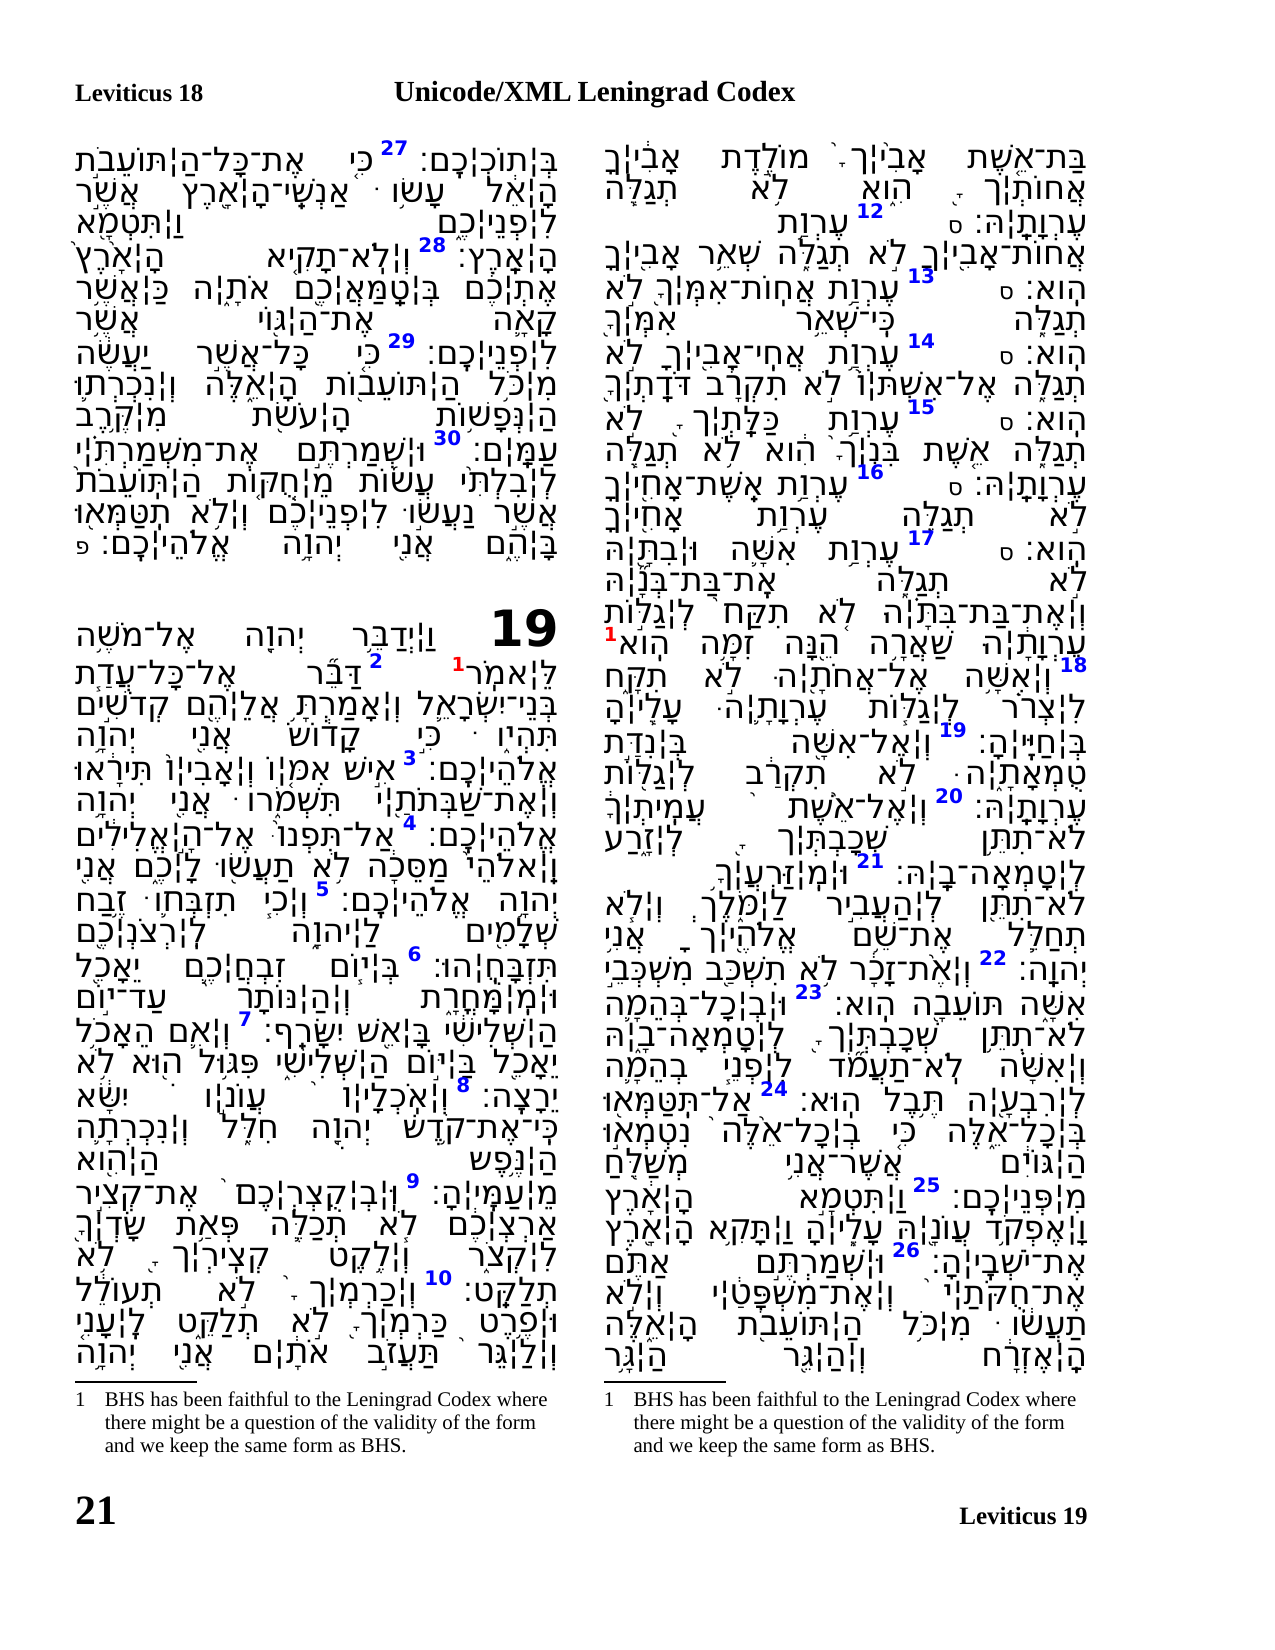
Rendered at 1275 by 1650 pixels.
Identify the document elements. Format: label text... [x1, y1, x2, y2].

text 18 וַ¦יְדַבֵּ֥ר יְהוָ֖ה אֶל־מֹשֶׁ֥ה לֵּ¦אמֹֽר׃ 2 דַּבֵּר֙ אֶל־בְּנֵ֣י יִשְׂרָאֵ֔ל וְ¦אָמַרְתָּ֖ אֲלֵ¦הֶ֑ם אֲנִ֖י יְהוָ֥ה אֱלֹהֵי¦כֶֽם׃ 3 כְּ¦מַעֲשֵׂ֧ה אֶֽרֶץ־מִצְרַ֛יִם אֲשֶׁ֥ר יְשַׁבְתֶּם־בָּ֖¦הּ לֹ֣א תַעֲשׂ֑וּ וּ¦כְ¦מַעֲשֵׂ֣ה אֶֽרֶץ־כְּנַ֡עַן אֲשֶׁ֣ר אֲנִי֩ מֵבִ֨יא אֶתְ¦כֶ֥ם שָׁ֙מָּ¦ה֙ לֹ֣א תַעֲשׂ֔וּ וּ¦בְ¦חֻקֹּתֵי¦הֶ֖ם לֹ֥א תֵלֵֽכוּ׃ 4 אֶת־מִשְׁפָּטַ֧¦י תַּעֲשׂ֛וּ וְ¦אֶת־חֻקֹּתַ֥¦י תִּשְׁמְר֖וּ לָ¦לֶ֣כֶת בָּ¦הֶ֑ם אֲנִ֖י יְהוָ֥ה אֱלֹהֵי¦כֶֽם׃ 5 וּ¦שְׁמַרְתֶּ֤ם אֶת־חֻקֹּתַ¦י֙ וְ¦אֶת־מִשְׁפָּטַ֔¦י אֲשֶׁ֨ר יַעֲשֶׂ֥ה אֹתָ֛¦ם הָ¦אָדָ֖ם וָ¦חַ֣י בָּ¦הֶ֑ם אֲנִ֖י יְהוָֽה׃ ס 6 אִ֥ישׁ אִישׁ֙ אֶל־כָּל־שְׁאֵ֣ר בְּשָׂר֔¦וֹ לֹ֥א תִקְרְב֖וּ לְ¦גַלּ֣וֹת עֶרְוָ֑ה אֲנִ֖י יְהוָֽה׃ ס 7 עֶרְוַ֥ת אָבִ֛י¦ךָ וְ¦עֶרְוַ֥ת אִמְּ¦ךָ֖ לֹ֣א תְגַלֵּ֑ה אִמְּ¦ךָ֣ הִ֔וא לֹ֥א תְגַלֶּ֖ה עֶרְוָתָֽ¦הּ׃ ס 8 עֶרְוַ֥ת אֵֽשֶׁת־אָבִ֖י¦ךָ לֹ֣א תְגַלֵּ֑ה עֶרְוַ֥ת אָבִ֖י¦ךָ הִֽוא׃ ס 9 עֶרְוַ֨ת אֲחֽוֹתְ¦ךָ֤ בַת־אָבִ֙י¦ךָ֙ א֣וֹ בַת־אִמֶּ֔¦ךָ מוֹלֶ֣דֶת בַּ֔יִת א֖וֹ מוֹלֶ֣דֶת ח֑וּץ לֹ֥א תְגַלֶּ֖ה עֶרְוָתָֽ¦ן׃ ס 10 עֶרְוַ֤ת בַּת־בִּנְ¦ךָ֙ א֣וֹ בַֽת־בִּתְּ¦ךָ֔ לֹ֥א תְגַלֶּ֖ה עֶרְוָתָ֑¦ן כִּ֥י עֶרְוָתְ¦ךָ֖ הֵֽנָּה׃ ס 11 עֶרְוַ֨ת בַּת־אֵ֤שֶׁת אָבִ֙י¦ךָ֙ מוֹלֶ֣דֶת אָבִ֔י¦ךָ אֲחוֹתְ¦ךָ֖ הִ֑וא לֹ֥א תְגַלֶּ֖ה עֶרְוָתָֽ¦הּ׃ ס 12 עֶרְוַ֥ת אֲחוֹת־אָבִ֖י¦ךָ לֹ֣א תְגַלֵּ֑ה שְׁאֵ֥ר אָבִ֖י¦ךָ הִֽוא׃ ס 13 עֶרְוַ֥ת אֲחֽוֹת־אִמְּ¦ךָ֖ לֹ֣א תְגַלֵּ֑ה כִּֽי־שְׁאֵ֥ר אִמְּ¦ךָ֖ הִֽוא׃ ס 14 עֶרְוַ֥ת אֲחִֽי־אָבִ֖י¦ךָ לֹ֣א תְגַלֵּ֑ה אֶל־אִשְׁתּ¦וֹ֙ לֹ֣א תִקְרָ֔ב דֹּדָֽתְ¦ךָ֖ הִֽוא׃ ס 15 עֶרְוַ֥ת כַּלָּֽתְ¦ךָ֖ לֹ֣א תְגַלֵּ֑ה אֵ֤שֶׁת בִּנְ¦ךָ֙ הִ֔וא לֹ֥א תְגַלֶּ֖ה עֶרְוָתָֽ¦הּ׃ ס 16 עֶרְוַ֥ת אֵֽשֶׁת־אָחִ֖י¦ךָ לֹ֣א תְגַלֵּ֑ה עֶרְוַ֥ת אָחִ֖י¦ךָ הִֽוא׃ ס 17 עֶרְוַ֥ת אִשָּׁ֛ה וּ¦בִתָּ֖¦הּ לֹ֣א תְגַלֵּ֑ה אֶֽת־בַּת־בְּנָ֞¦הּ וְ¦אֶת־בַּת־בִּתָּ֗¦הּ לֹ֤א תִקַּח֙ לְ¦גַלּ֣וֹת עֶרְוָתָ֔¦הּ שַׁאֲרָ֥ה הֵ֖נָּה זִמָּ֥ה הִֽוא 18 וְ¦אִשָּׁ֥ה אֶל־אֲחֹתָ֖¦הּ לֹ֣א תִקָּ֑ח לִ¦צְרֹ֗ר לְ¦גַלּ֧וֹת עֶרְוָתָ֛¦הּ עָלֶ֖י¦הָ בְּ¦חַיֶּֽי¦הָ׃ 19 וְ¦אֶל־אִשָּׁ֖ה בְּ¦נִדַּ֣ת טֻמְאָתָ֑¦הּ לֹ֣א תִקְרַ֔ב לְ¦גַלּ֖וֹת עֶרְוָתָֽ¦הּ׃ 20 וְ¦אֶל־אֵ֙שֶׁת֙ עֲמִֽיתְ¦ךָ֔ לֹא־תִתֵּ֥ן שְׁכָבְתְּ¦ךָ֖ לְ¦זָ֑רַע לְ¦טָמְאָה־בָֽ¦הּ׃ 21 וּ¦מִֽ¦זַּרְעֲ¦ךָ֥ לֹא־תִתֵּ֖ן לְ¦הַעֲבִ֣יר לַ¦מֹּ֑לֶךְ וְ¦לֹ֧א תְחַלֵּ֛ל אֶת־שֵׁ֥ם אֱלֹהֶ֖י¦ךָ אֲנִ֥י יְהוָֽה׃ 22 וְ¦אֶ֨ת־זָכָ֔ר לֹ֥א תִשְׁכַּ֖ב מִשְׁכְּבֵ֣י אִשָּׁ֑ה תּוֹעֵבָ֖ה הִֽוא׃ 23 וּ¦בְ¦כָל־בְּהֵמָ֛ה לֹא־תִתֵּ֥ן שְׁכָבְתְּ¦ךָ֖ לְ¦טָמְאָה־בָ֑¦הּ וְ¦אִשָּׁ֗ה לֹֽא־תַעֲמֹ֞ד לִ¦פְנֵ֧י בְהֵמָ֛ה לְ¦רִבְעָ֖¦הּ תֶּ֥בֶל הֽוּא׃ 24 אַל־תִּֽטַּמְּא֖וּ בְּ¦כָל־אֵ֑לֶּה כִּ֤י בְ¦כָל־אֵ֙לֶּה֙ נִטְמְא֣וּ הַ¦גּוֹיִ֔ם אֲשֶׁר־אֲנִ֥י מְשַׁלֵּ֖חַ מִ¦פְּנֵי¦כֶֽם׃ 25 וַ¦תִּטְמָ֣א הָ¦אָ֔רֶץ וָ¦אֶפְקֹ֥ד עֲוֺנָ֖¦הּ עָלֶ֑י¦הָ וַ¦תָּקִ֥א הָ¦אָ֖רֶץ אֶת־יֹשְׁבֶֽי¦הָ׃ 26 וּ¦שְׁמַרְתֶּ֣ם אַתֶּ֗ם אֶת־חֻקֹּתַ¦י֙ וְ¦אֶת־מִשְׁפָּטַ֔¦י וְ¦לֹ֣א תַעֲשׂ֔וּ מִ¦כֹּ֥ל הַ¦תּוֹעֵבֹ֖ת הָ¦אֵ֑לֶּה הָֽ¦אֶזְרָ֔ח וְ¦הַ¦גֵּ֖ר הַ¦גָּ֥ר בְּ¦תוֹכְ¦כֶֽם׃ 27 כִּ֚י אֶת־כָּל־הַ¦תּוֹעֵבֹ֣ת הָ¦אֵ֔ל עָשׂ֥וּ אַנְשֵֽׁי־הָ¦אָ֖רֶץ אֲשֶׁ֣ר לִ¦פְנֵי¦כֶ֑ם וַ¦תִּטְמָ֖א הָ¦אָֽרֶץ׃ 28 וְ¦לֹֽא־תָקִ֤יא הָ¦אָ֙רֶץ֙ אֶתְ¦כֶ֔ם בְּ¦טַֽמַּאֲ¦כֶ֖ם אֹתָ֑¦הּ כַּ¦אֲשֶׁ֥ר קָאָ֛ה אֶת־הַ¦גּ֖וֹי אֲשֶׁ֥ר לִ¦פְנֵי¦כֶֽם׃ 29 כִּ֚י כָּל־אֲשֶׁ֣ר יַעֲשֶׂ֔ה מִ¦כֹּ֥ל הַ¦תּוֹעֵב֖וֹת הָ¦אֵ֑לֶּה וְ¦נִכְרְת֛וּ הַ¦נְּפָשׁ֥וֹת הָ¦עֹשֹׂ֖ת מִ¦קֶּ֥רֶב עַמָּֽ¦ם׃ 30 וּ¦שְׁמַרְתֶּ֣ם אֶת־מִשְׁמַרְתִּ֗¦י לְ¦בִלְתִּ֨י עֲשׂ֜וֹת מֵ¦חֻקּ֤וֹת הַ¦תּֽוֹעֵבֹת֙ אֲשֶׁ֣ר נַעֲשׂ֣וּ לִ¦פְנֵי¦כֶ֔ם וְ¦לֹ֥א תִֽטַּמְּא֖וּ בָּ¦הֶ֑ם אֲנִ֖י יְהוָ֥ה אֱלֹהֵי¦כֶֽם׃ פ [604, 137, 1087, 1375]
text 19 וַ¦יְדַבֵּ֥ר יְהוָ֖ה אֶל־מֹשֶׁ֥ה לֵּ¦אמֹֽר 2 דַּבֵּ֞ר אֶל־כָּל־עֲדַ֧ת בְּנֵי־יִשְׂרָאֵ֛ל וְ¦אָמַרְתָּ֥ אֲלֵ¦הֶ֖ם קְדֹשִׁ֣ים תִּהְי֑וּ כִּ֣י קָד֔וֹשׁ אֲנִ֖י יְהוָ֥ה אֱלֹהֵי¦כֶֽם׃ 3 אִ֣ישׁ אִמּ֤¦וֹ וְ¦אָבִי¦ו֙ תִּירָ֔אוּ וְ¦אֶת־שַׁבְּתֹתַ֖¦י תִּשְׁמֹ֑רוּ אֲנִ֖י יְהוָ֥ה אֱלֹהֵי¦כֶֽם׃ 4 אַל־תִּפְנוּ֙ אֶל־הָ֣¦אֱלִילִ֔ים וֵֽ¦אלֹהֵי֙ מַסֵּכָ֔ה לֹ֥א תַעֲשׂ֖וּ לָ¦כֶ֑ם אֲנִ֖י יְהוָ֥ה אֱלֹהֵי¦כֶֽם׃ 5 וְ¦כִ֧י תִזְבְּח֛וּ זֶ֥בַח שְׁלָמִ֖ים לַ¦יהוָ֑ה לִֽ¦רְצֹנְ¦כֶ֖ם תִּזְבָּחֻֽ¦הוּ׃ 6 בְּ¦י֧וֹם זִבְחֲ¦כֶ֛ם יֵאָכֵ֖ל וּ¦מִֽ¦מָּחֳרָ֑ת וְ¦הַ¦נּוֹתָר֙ עַד־י֣וֹם הַ¦שְּׁלִישִׁ֔י בָּ¦אֵ֖שׁ יִשָּׂרֵֽף׃ 7 וְ¦אִ֛ם הֵאָכֹ֥ל יֵאָכֵ֖ל בַּ¦יּ֣וֹם הַ¦שְּׁלִישִׁ֑י פִּגּ֥וּל ה֖וּא לֹ֥א יֵרָצֶֽה׃ 8 וְ¦אֹֽכְלָי¦ו֙ עֲוֺנ֣¦וֹ יִשָּׂ֔א כִּֽי־אֶת־קֹ֥דֶשׁ יְהוָ֖ה חִלֵּ֑ל וְ¦נִכְרְתָ֛ה הַ¦נֶּ֥פֶשׁ הַ¦הִ֖וא מֵ¦עַמֶּֽי¦הָ׃ 9 וּֽ¦בְ¦קֻצְרְ¦כֶם֙ אֶת־קְצִ֣יר אַרְצְ¦כֶ֔ם לֹ֧א תְכַלֶּ֛ה פְּאַ֥ת שָׂדְ¦ךָ֖ לִ¦קְצֹ֑ר וְ¦לֶ֥קֶט קְצִֽירְ¦ךָ֖ לֹ֥א תְלַקֵּֽט׃ 10 וְ¦כַרְמְ¦ךָ֙ לֹ֣א תְעוֹלֵ֔ל וּ¦פֶ֥רֶט כַּרְמְ¦ךָ֖ לֹ֣א תְלַקֵּ֑ט לֶֽ¦עָנִ֤י וְ¦לַ¦גֵּר֙ תַּעֲזֹ֣ב אֹתָ֔¦ם אֲנִ֖י יְהוָ֥ה אֱלֹהֵי¦כֶֽם׃ 11 לֹ֖א תִּגְנֹ֑בוּ וְ¦לֹא־תְכַחֲשׁ֥וּ וְ¦לֹֽא־תְשַׁקְּר֖וּ אִ֥ישׁ בַּ¦עֲמִיתֽ¦וֹ׃ 12 וְ¦לֹֽא־תִשָּׁבְע֥וּ בִ¦שְׁמִ֖¦י לַ¦שָּׁ֑קֶר וְ¦חִלַּלְתָּ֛ אֶת־שֵׁ֥ם אֱלֹהֶ֖י¦ךָ אֲנִ֥י יְהוָֽה׃ 13 לֹֽא־תַעֲשֹׁ֥ק אֶת־רֵֽעֲ¦ךָ֖ וְ¦לֹ֣א תִגְזֹ֑ל לֹֽא־תָלִ֞ין פְּעֻלַּ֥ת שָׂכִ֛יר אִתְּ¦ךָ֖ עַד־בֹּֽקֶר׃ 14 לֹא־תְקַלֵּ֣ל חֵרֵ֔שׁ וְ¦לִ¦פְנֵ֣י עִוֵּ֔ר לֹ֥א תִתֵּ֖ן מִכְשֹׁ֑ל וְ¦יָרֵ֥אתָ מֵּ¦אֱלֹהֶ֖י¦ךָ אֲנִ֥י יְהוָֽה׃ 15 לֹא־תַעֲשׂ֥וּ עָ֙וֶל֙ בַּ¦מִּשְׁפָּ֔ט לֹא־תִשָּׂ֣א פְנֵי־דָ֔ל וְ¦לֹ֥א תֶהְדַּ֖ר פְּנֵ֣י גָד֑וֹל בְּ¦צֶ֖דֶק תִּשְׁפֹּ֥ט עֲמִיתֶֽ¦ךָ׃ 16 לֹא־תֵלֵ֤ךְ רָכִיל֙ בְּ¦עַמֶּ֔י¦ךָ לֹ֥א תַעֲמֹ֖ד עַל־דַּ֣ם רֵעֶ֑¦ךָ אֲנִ֖י יְהוָֽה׃ 17 לֹֽא־תִשְׂנָ֥א אֶת־אָחִ֖י¦ךָ בִּ¦לְבָבֶ֑¦ךָ הוֹכֵ֤חַ תּוֹכִ֙יחַ֙ אֶת־עֲמִיתֶ֔¦ךָ וְ¦לֹא־תִשָּׂ֥א עָלָ֖י¦ו חֵֽטְא׃ 18 לֹֽא־תִקֹּ֤ם וְ¦לֹֽא־תִטֹּר֙ אֶת־בְּנֵ֣י עַמֶּ֔¦ךָ וְ¦אָֽהַבְתָּ֥ לְ¦רֵעֲ¦ךָ֖ כָּמ֑וֹ¦ךָ אֲנִ֖י יְהוָֽה׃ 19 אֶֽת־חֻקֹּתַ¦י֮ תִּשְׁמֹרוּ֒ בְּהֶמְתְּ¦ךָ֙ לֹא־תַרְבִּ֣יעַ כִּלְאַ֔יִם שָׂדְ¦ךָ֖ לֹא־תִזְרַ֣ע כִּלְאָ֑יִם וּ¦בֶ֤גֶד כִּלְאַ֙יִם֙ שַֽׁעַטְנֵ֔ז לֹ֥א יַעֲלֶ֖ה עָלֶֽי¦ךָ׃ פ 20 וְ֠¦אִישׁ כִּֽי־יִשְׁכַּ֨ב אֶת־אִשָּׁ֜ה שִׁכְבַת־זֶ֗רַע וְ¦הִ֤וא שִׁפְחָה֙ נֶחֱרֶ֣פֶת לְ¦אִ֔ישׁ וְ¦הָפְדֵּה֙ לֹ֣א נִפְדָּ֔תָה א֥וֹ חֻפְשָׁ֖ה לֹ֣א נִתַּן־לָ֑¦הּ בִּקֹּ֧רֶת תִּהְיֶ֛ה לֹ֥א יוּמְת֖וּ כִּי־לֹ֥א חֻפָּֽשָׁה׃ 21 וְ¦הֵבִ֤יא אֶת־אֲשָׁמ¦וֹ֙ לַֽ¦יהוָ֔ה אֶל־פֶּ֖תַח אֹ֣הֶל מוֹעֵ֑ד אֵ֖יל אָשָֽׁם׃ 22 וְ¦כִפֶּר֩ עָלָ֨י¦ו הַ¦כֹּהֵ֜ן בְּ¦אֵ֤יל הָֽ¦אָשָׁם֙ לִ¦פְנֵ֣י יְהוָ֔ה עַל־חַטָּאת֖¦וֹ אֲשֶׁ֣ר חָטָ֑א וְ¦נִסְלַ֣ח ל֔¦וֹ מֵ¦חַטָּאת֖¦וֹ אֲשֶׁ֥ר חָטָֽא׃ פ 23 וְ¦כִי־תָבֹ֣אוּ אֶל־הָ¦אָ֗רֶץ וּ¦נְטַעְתֶּם֙ כָּל־עֵ֣ץ מַאֲכָ֔ל וַ¦עֲרַלְתֶּ֥ם עָרְלָת֖¦וֹ אֶת־פִּרְי֑¦וֹ שָׁלֹ֣שׁ שָׁנִ֗ים יִהְיֶ֥ה לָ¦כֶ֛ם עֲרֵלִ֖ים לֹ֥א יֵאָכֵֽל׃ 24 וּ¦בַ¦שָּׁנָה֙ הָ¦רְבִיעִ֔ת יִהְיֶ֖ה כָּל־פִּרְי֑¦וֹ קֹ֥דֶשׁ הִלּוּלִ֖ים לַ¦יהוָֽה׃ 25 וּ¦בַ¦שָּׁנָ֣ה הַ¦חֲמִישִׁ֗ת תֹּֽאכְלוּ֙ אֶת־פִּרְי֔¦וֹ לְ¦הוֹסִ֥יף לָ¦כֶ֖ם תְּבוּאָת֑¦וֹ אֲנִ֖י יְהוָ֥ה אֱלֹהֵי¦כֶֽם׃ 26 לֹ֥א תֹאכְל֖וּ עַל־הַ¦דָּ֑ם לֹ֥א תְנַחֲשׁ֖וּ וְ¦לֹ֥א תְעוֹנֵֽנוּ׃ 27 לֹ֣א תַקִּ֔פוּ פְּאַ֖ת רֹאשְׁ¦כֶ֑ם וְ¦לֹ֣א תַשְׁחִ֔ית אֵ֖ת פְּאַ֥ת זְקָנֶֽ¦ךָ׃ 28 וְ¦שֶׂ֣רֶט לָ¦נֶ֗פֶשׁ לֹ֤א תִתְּנוּ֙ בִּ¦בְשַׂרְ¦כֶ֔ם וּ¦כְתֹ֣בֶת קַֽעֲקַ֔ע לֹ֥א תִתְּנ֖וּ בָּ¦כֶ֑ם אֲנִ֖י יְהוָֽה׃ 29 אַל־תְּחַלֵּ֥ל אֶֽת־בִּתְּ¦ךָ֖ לְ¦הַזְנוֹתָ֑¦הּ וְ¦לֹא־תִזְנֶ֣ה הָ¦אָ֔רֶץ וּ¦מָלְאָ֥ה הָ¦אָ֖רֶץ זִמָּֽה׃ 30 אֶת־שַׁבְּתֹתַ֣¦י תִּשְׁמֹ֔רוּ וּ¦מִקְדָּשִׁ֖¦י תִּירָ֑אוּ אֲנִ֖י יְהוָֽה׃ 31 אַל־תִּפְנ֤וּ אֶל־הָ¦אֹבֹת֙ וְ¦אֶל־הַ¦יִּדְּעֹנִ֔ים אַל־תְּבַקְשׁ֖וּ לְ¦טָמְאָ֣ה בָ¦הֶ֑ם אֲנִ֖י יְהוָ֥ה אֱלֹהֵי¦כֶֽם׃ 32 מִ¦פְּנֵ֤י שֵׂיבָה֙ תָּק֔וּם וְ¦הָדַרְתָּ֖ פְּנֵ֣י זָקֵ֑ן וְ¦יָרֵ֥אתָ מֵּ¦אֱלֹהֶ֖י¦ךָ אֲנִ֥י יְהוָֽה׃ פ 33 וְ¦כִֽי־יָג֧וּר אִתְּ¦ךָ֛ גֵּ֖ר בְּ¦אַרְצְ¦כֶ֑ם לֹ֥א תוֹנ֖וּ אֹתֽ¦וֹ׃ 34 כְּ¦אֶזְרָ֣ח מִ¦כֶּם֩ יִהְיֶ֨ה לָ¦כֶ֜ם הַ¦גֵּ֣ר ׀ הַ¦גָּ֣ר אִתְּ¦כֶ֗ם וְ¦אָהַבְתָּ֥ ל¦וֹ֙ כָּמ֔וֹ¦ךָ כִּֽי־גֵרִ֥ים הֱיִיתֶ֖ם בְּ¦אֶ֣רֶץ מִצְרָ֑יִם אֲנִ֖י יְהוָ֥ה אֱלֹהֵי¦כֶֽם׃ 35 לֹא־תַעֲשׂ֥וּ עָ֖וֶל בַּ¦מִּשְׁפָּ֑ט בַּ¦מִּדָּ֕ה בַּ¦מִּשְׁקָ֖ל וּ¦בַ¦מְּשׂוּרָֽה׃ 36 מֹ֧אזְנֵי צֶ֣דֶק אַבְנֵי־צֶ֗דֶק אֵ֥יפַת צֶ֛דֶק וְ¦הִ֥ין צֶ֖דֶק יִהְיֶ֣ה לָ¦כֶ֑ם אֲנִי֙ יְהוָ֣ה אֱלֹֽהֵי¦כֶ֔ם אֲשֶׁר־הוֹצֵ֥אתִי אֶתְ¦כֶ֖ם מֵ¦אֶ֥רֶץ מִצְרָֽיִם׃ 37 וּ¦שְׁמַרְתֶּ֤ם אֶת־כָּל־חֻקֹּתַ¦י֙ וְ¦אֶת־כָּל־מִשְׁפָּטַ֔¦י וַ¦עֲשִׂיתֶ֖ם אֹתָ֑¦ם אֲנִ֖י יְהוָֽה׃ פ [75, 599, 559, 1371]
text BHS has been faithful to the Leningrad Codex where there might be a question of the validity of the form and we keep the same form as BHS. [75, 1388, 559, 1457]
text 18 וַ¦יְדַבֵּ֥ר יְהוָ֖ה אֶל־מֹשֶׁ֥ה לֵּ¦אמֹֽר׃ 2 דַּבֵּר֙ אֶל־בְּנֵ֣י יִשְׂרָאֵ֔ל וְ¦אָמַרְתָּ֖ אֲלֵ¦הֶ֑ם אֲנִ֖י יְהוָ֥ה אֱלֹהֵי¦כֶֽם׃ 3 כְּ¦מַעֲשֵׂ֧ה אֶֽרֶץ־מִצְרַ֛יִם אֲשֶׁ֥ר יְשַׁבְתֶּם־בָּ֖¦הּ לֹ֣א תַעֲשׂ֑וּ וּ¦כְ¦מַעֲשֵׂ֣ה אֶֽרֶץ־כְּנַ֡עַן אֲשֶׁ֣ר אֲנִי֩ מֵבִ֨יא אֶתְ¦כֶ֥ם שָׁ֙מָּ¦ה֙ לֹ֣א תַעֲשׂ֔וּ וּ¦בְ¦חֻקֹּתֵי¦הֶ֖ם לֹ֥א תֵלֵֽכוּ׃ 4 אֶת־מִשְׁפָּטַ֧¦י תַּעֲשׂ֛וּ וְ¦אֶת־חֻקֹּתַ֥¦י תִּשְׁמְר֖וּ לָ¦לֶ֣כֶת בָּ¦הֶ֑ם אֲנִ֖י יְהוָ֥ה אֱלֹהֵי¦כֶֽם׃ 5 וּ¦שְׁמַרְתֶּ֤ם אֶת־חֻקֹּתַ¦י֙ וְ¦אֶת־מִשְׁפָּטַ֔¦י אֲשֶׁ֨ר יַעֲשֶׂ֥ה אֹתָ֛¦ם הָ¦אָדָ֖ם וָ¦חַ֣י בָּ¦הֶ֑ם אֲנִ֖י יְהוָֽה׃ ס 6 אִ֥ישׁ אִישׁ֙ אֶל־כָּל־שְׁאֵ֣ר בְּשָׂר֔¦וֹ לֹ֥א תִקְרְב֖וּ לְ¦גַלּ֣וֹת עֶרְוָ֑ה אֲנִ֖י יְהוָֽה׃ ס 7 עֶרְוַ֥ת אָבִ֛י¦ךָ וְ¦עֶרְוַ֥ת אִמְּ¦ךָ֖ לֹ֣א תְגַלֵּ֑ה אִמְּ¦ךָ֣ הִ֔וא לֹ֥א תְגַלֶּ֖ה עֶרְוָתָֽ¦הּ׃ ס 8 עֶרְוַ֥ת אֵֽשֶׁת־אָבִ֖י¦ךָ לֹ֣א תְגַלֵּ֑ה עֶרְוַ֥ת אָבִ֖י¦ךָ הִֽוא׃ ס 9 עֶרְוַ֨ת אֲחֽוֹתְ¦ךָ֤ בַת־אָבִ֙י¦ךָ֙ א֣וֹ בַת־אִמֶּ֔¦ךָ מוֹלֶ֣דֶת בַּ֔יִת א֖וֹ מוֹלֶ֣דֶת ח֑וּץ לֹ֥א תְגַלֶּ֖ה עֶרְוָתָֽ¦ן׃ ס 10 עֶרְוַ֤ת בַּת־בִּנְ¦ךָ֙ א֣וֹ בַֽת־בִּתְּ¦ךָ֔ לֹ֥א תְגַלֶּ֖ה עֶרְוָתָ֑¦ן כִּ֥י עֶרְוָתְ¦ךָ֖ הֵֽנָּה׃ ס 11 עֶרְוַ֨ת בַּת־אֵ֤שֶׁת אָבִ֙י¦ךָ֙ מוֹלֶ֣דֶת אָבִ֔י¦ךָ אֲחוֹתְ¦ךָ֖ הִ֑וא לֹ֥א תְגַלֶּ֖ה עֶרְוָתָֽ¦הּ׃ ס 12 עֶרְוַ֥ת אֲחוֹת־אָבִ֖י¦ךָ לֹ֣א תְגַלֵּ֑ה שְׁאֵ֥ר אָבִ֖י¦ךָ הִֽוא׃ ס 13 עֶרְוַ֥ת אֲחֽוֹת־אִמְּ¦ךָ֖ לֹ֣א תְגַלֵּ֑ה כִּֽי־שְׁאֵ֥ר אִמְּ¦ךָ֖ הִֽוא׃ ס 14 עֶרְוַ֥ת אֲחִֽי־אָבִ֖י¦ךָ לֹ֣א תְגַלֵּ֑ה אֶל־אִשְׁתּ¦וֹ֙ לֹ֣א תִקְרָ֔ב דֹּדָֽתְ¦ךָ֖ הִֽוא׃ ס 15 עֶרְוַ֥ת כַּלָּֽתְ¦ךָ֖ לֹ֣א תְגַלֵּ֑ה אֵ֤שֶׁת בִּנְ¦ךָ֙ הִ֔וא לֹ֥א תְגַלֶּ֖ה עֶרְוָתָֽ¦הּ׃ ס 16 עֶרְוַ֥ת אֵֽשֶׁת־אָחִ֖י¦ךָ לֹ֣א תְגַלֵּ֑ה עֶרְוַ֥ת אָחִ֖י¦ךָ הִֽוא׃ ס 17 עֶרְוַ֥ת אִשָּׁ֛ה וּ¦בִתָּ֖¦הּ לֹ֣א תְגַלֵּ֑ה אֶֽת־בַּת־בְּנָ֞¦הּ וְ¦אֶת־בַּת־בִּתָּ֗¦הּ לֹ֤א תִקַּח֙ לְ¦גַלּ֣וֹת עֶרְוָתָ֔¦הּ שַׁאֲרָ֥ה הֵ֖נָּה זִמָּ֥ה הִֽוא 18 וְ¦אִשָּׁ֥ה אֶל־אֲחֹתָ֖¦הּ לֹ֣א תִקָּ֑ח לִ¦צְרֹ֗ר לְ¦גַלּ֧וֹת עֶרְוָתָ֛¦הּ עָלֶ֖י¦הָ בְּ¦חַיֶּֽי¦הָ׃ 19 וְ¦אֶל־אִשָּׁ֖ה בְּ¦נִדַּ֣ת טֻמְאָתָ֑¦הּ לֹ֣א תִקְרַ֔ב לְ¦גַלּ֖וֹת עֶרְוָתָֽ¦הּ׃ 20 וְ¦אֶל־אֵ֙שֶׁת֙ עֲמִֽיתְ¦ךָ֔ לֹא־תִתֵּ֥ן שְׁכָבְתְּ¦ךָ֖ לְ¦זָ֑רַע לְ¦טָמְאָה־בָֽ¦הּ׃ 21 וּ¦מִֽ¦זַּרְעֲ¦ךָ֥ לֹא־תִתֵּ֖ן לְ¦הַעֲבִ֣יר לַ¦מֹּ֑לֶךְ וְ¦לֹ֧א תְחַלֵּ֛ל אֶת־שֵׁ֥ם אֱלֹהֶ֖י¦ךָ אֲנִ֥י יְהוָֽה׃ 22 וְ¦אֶ֨ת־זָכָ֔ר לֹ֥א תִשְׁכַּ֖ב מִשְׁכְּבֵ֣י אִשָּׁ֑ה תּוֹעֵבָ֖ה הִֽוא׃ 23 וּ¦בְ¦כָל־בְּהֵמָ֛ה לֹא־תִתֵּ֥ן שְׁכָבְתְּ¦ךָ֖ לְ¦טָמְאָה־בָ֑¦הּ וְ¦אִשָּׁ֗ה לֹֽא־תַעֲמֹ֞ד לִ¦פְנֵ֧י בְהֵמָ֛ה לְ¦רִבְעָ֖¦הּ תֶּ֥בֶל הֽוּא׃ 24 אַל־תִּֽטַּמְּא֖וּ בְּ¦כָל־אֵ֑לֶּה כִּ֤י בְ¦כָל־אֵ֙לֶּה֙ נִטְמְא֣וּ הַ¦גּוֹיִ֔ם אֲשֶׁר־אֲנִ֥י מְשַׁלֵּ֖חַ מִ¦פְּנֵי¦כֶֽם׃ 25 וַ¦תִּטְמָ֣א הָ¦אָ֔רֶץ וָ¦אֶפְקֹ֥ד עֲוֺנָ֖¦הּ עָלֶ֑י¦הָ וַ¦תָּקִ֥א הָ¦אָ֖רֶץ אֶת־יֹשְׁבֶֽי¦הָ׃ 26 וּ¦שְׁמַרְתֶּ֣ם אַתֶּ֗ם אֶת־חֻקֹּתַ¦י֙ וְ¦אֶת־מִשְׁפָּטַ֔¦י וְ¦לֹ֣א תַעֲשׂ֔וּ מִ¦כֹּ֥ל הַ¦תּוֹעֵבֹ֖ת הָ¦אֵ֑לֶּה הָֽ¦אֶזְרָ֔ח וְ¦הַ¦גֵּ֖ר הַ¦גָּ֥ר בְּ¦תוֹכְ¦כֶֽם׃ 27 כִּ֚י אֶת־כָּל־הַ¦תּוֹעֵבֹ֣ת הָ¦אֵ֔ל עָשׂ֥וּ אַנְשֵֽׁי־הָ¦אָ֖רֶץ אֲשֶׁ֣ר לִ¦פְנֵי¦כֶ֑ם וַ¦תִּטְמָ֖א הָ¦אָֽרֶץ׃ 28 וְ¦לֹֽא־תָקִ֤יא הָ¦אָ֙רֶץ֙ אֶתְ¦כֶ֔ם בְּ¦טַֽמַּאֲ¦כֶ֖ם אֹתָ֑¦הּ כַּ¦אֲשֶׁ֥ר קָאָ֛ה אֶת־הַ¦גּ֖וֹי אֲשֶׁ֥ר לִ¦פְנֵי¦כֶֽם׃ 29 כִּ֚י כָּל־אֲשֶׁ֣ר יַעֲשֶׂ֔ה מִ¦כֹּ֥ל הַ¦תּוֹעֵב֖וֹת הָ¦אֵ֑לֶּה וְ¦נִכְרְת֛וּ הַ¦נְּפָשׁ֥וֹת הָ¦עֹשֹׂ֖ת מִ¦קֶּ֥רֶב עַמָּֽ¦ם׃ 30 וּ¦שְׁמַרְתֶּ֣ם אֶת־מִשְׁמַרְתִּ֗¦י לְ¦בִלְתִּ֨י עֲשׂ֜וֹת מֵ¦חֻקּ֤וֹת הַ¦תּֽוֹעֵבֹת֙ אֲשֶׁ֣ר נַעֲשׂ֣וּ לִ¦פְנֵי¦כֶ֔ם וְ¦לֹ֥א תִֽטַּמְּא֖וּ בָּ¦הֶ֑ם אֲנִ֖י יְהוָ֥ה אֱלֹהֵי¦כֶֽם׃ פ [75, 137, 559, 584]
text BHS has been faithful to the Leningrad Codex where there might be a question of the validity of the form and we keep the same form as BHS. [604, 1388, 1087, 1457]
